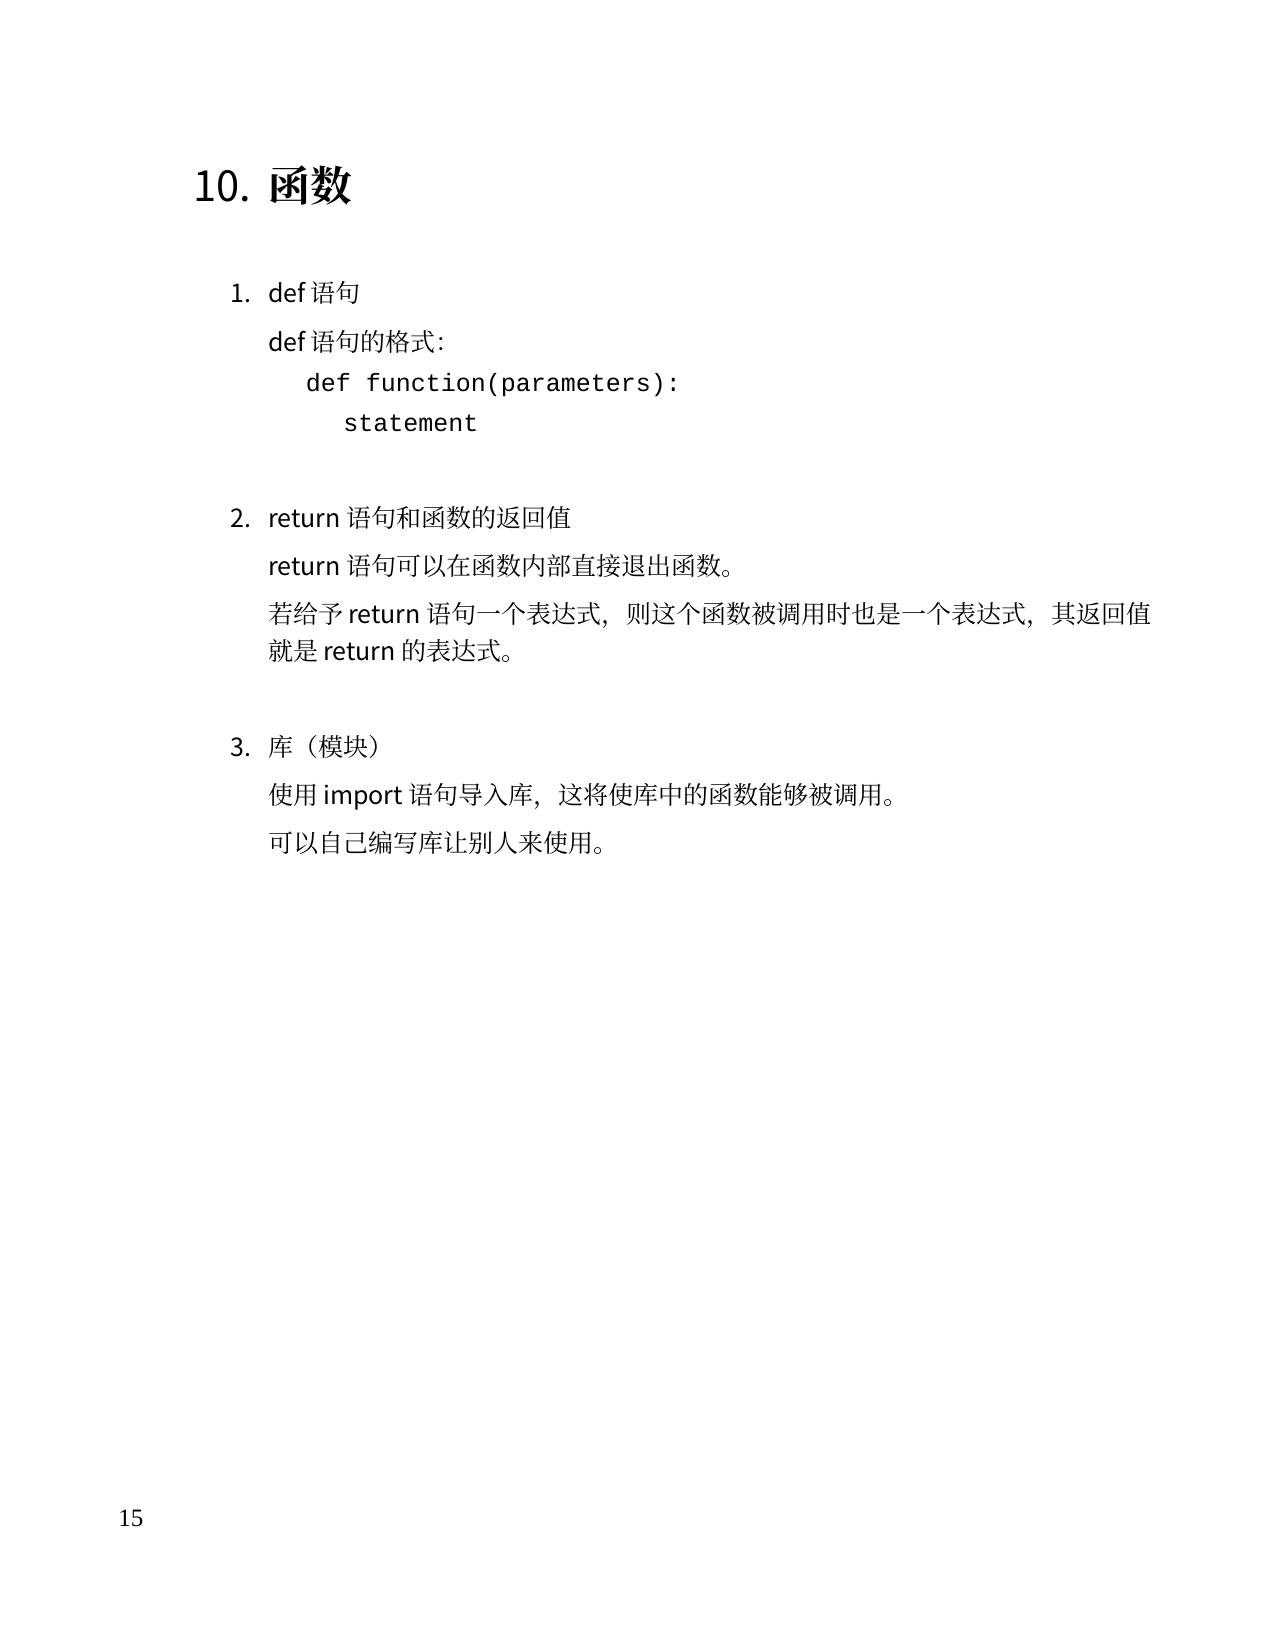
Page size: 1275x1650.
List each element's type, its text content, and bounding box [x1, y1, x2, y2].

list 可以自己编写库让别人来使用。 [231, 824, 1157, 859]
list 函数 [193, 153, 1157, 214]
list return语句和函数的返回值 [231, 499, 1157, 535]
list def语句的格式： [231, 322, 1157, 358]
list def function(parameters): [268, 370, 1157, 398]
list 库（模块） [231, 727, 1157, 764]
list 若给予return语句一个表达式，则这个函数被调用时也是一个表达式，其返回值就是return的表达式。 [231, 595, 1157, 667]
list return语句可以在函数内部直接退出函数。 [231, 547, 1157, 583]
list def语句 [231, 274, 1157, 310]
list 使用import语句导入库，这将使库中的函数能够被调用。 [231, 776, 1157, 812]
list statement [306, 410, 1157, 439]
